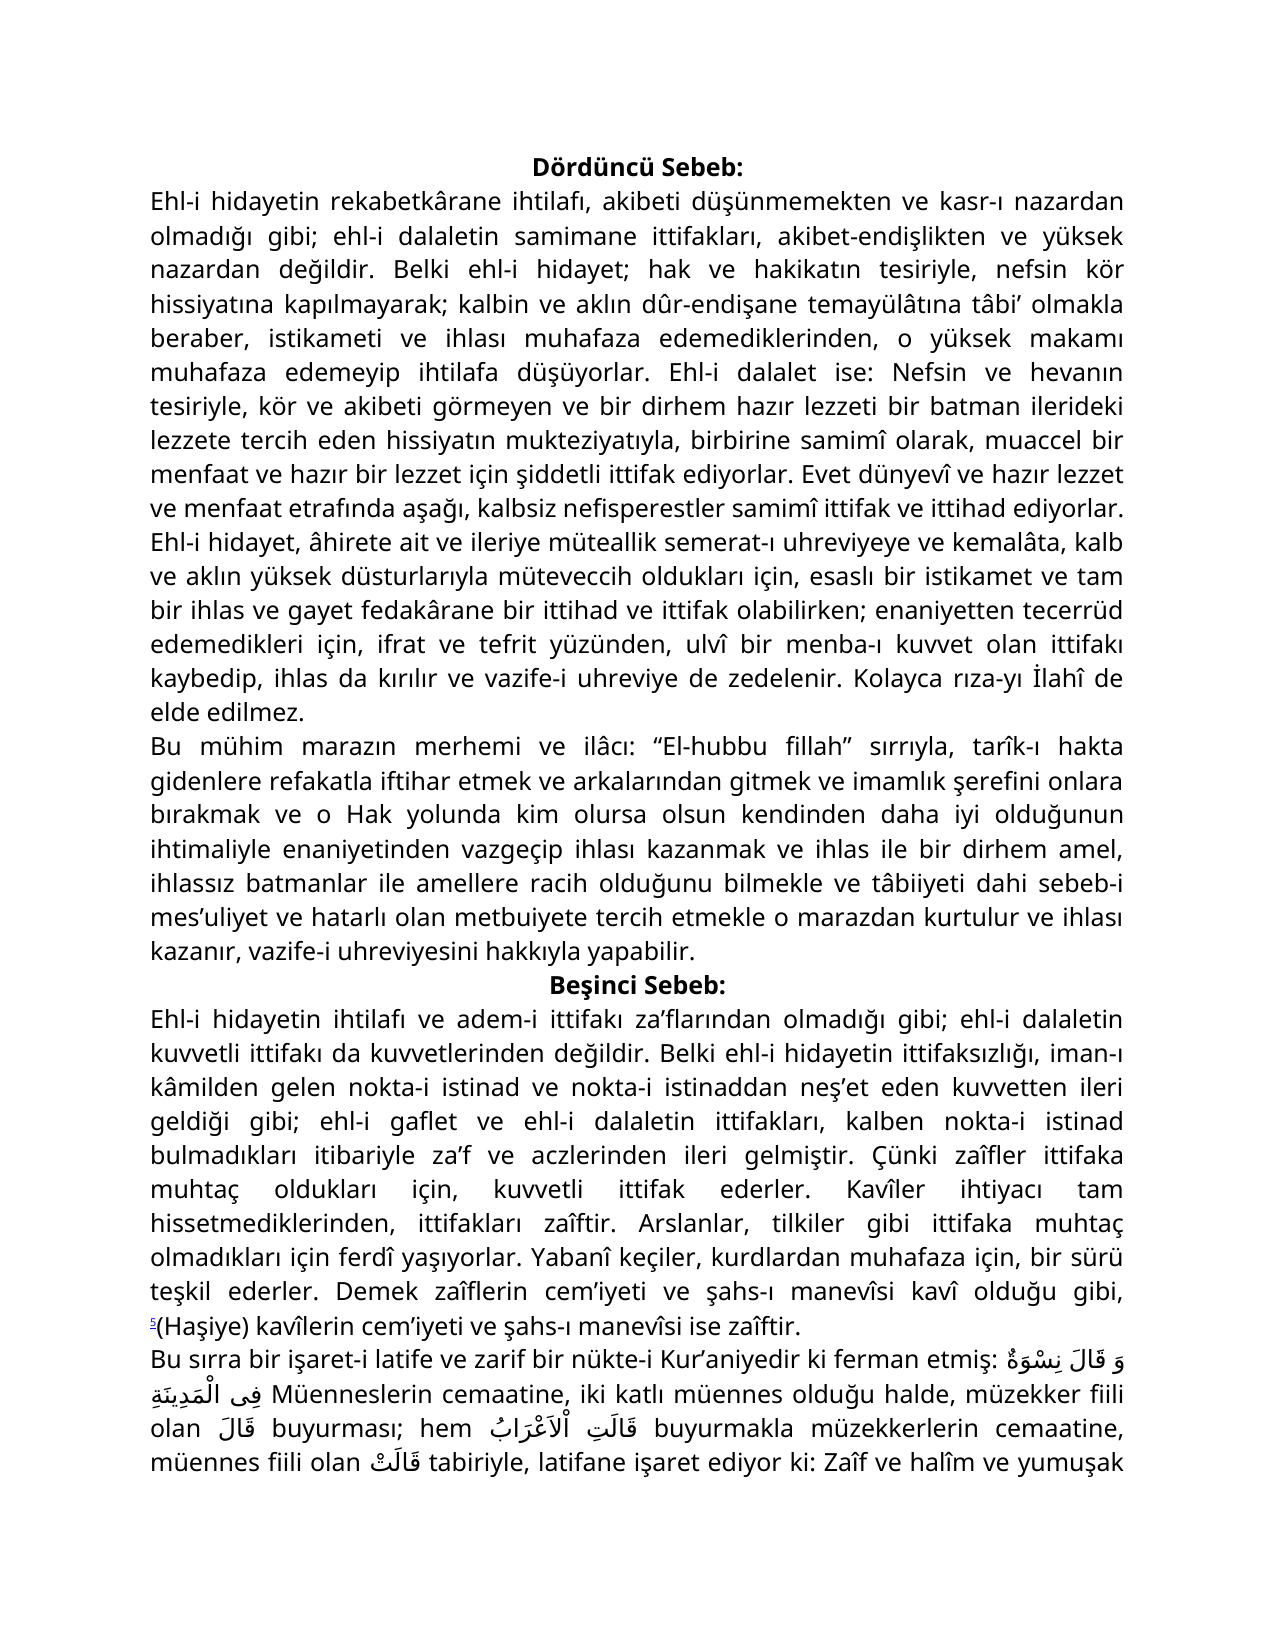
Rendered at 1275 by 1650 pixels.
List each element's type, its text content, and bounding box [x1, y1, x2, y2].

text Bu mühim marazın merhemi ve ilâcı: “El-hubbu fillah” sırrıyla, tarîk-ı hakta gidenlere refakatla iftihar etmek ve arkalarından gitmek ve imamlık şerefini onlara bırakmak ve o Hak yolunda kim olursa olsun kendinden daha iyi olduğunun ihtimaliyle enaniyetinden vazgeçip ihlası kazanmak ve ihlas ile bir dirhem amel, ihlassız batmanlar ile amellere racih olduğunu bilmekle ve tâbiiyeti dahi sebeb-i mes’uliyet ve hatarlı olan metbuiyete tercih etmekle o marazdan kurtulur ve ihlası kazanır, vazife-i uhreviyesini hakkıyla yapabilir. [150, 729, 1125, 967]
subtitle Beşinci Sebeb: [150, 967, 1125, 1002]
text Bu sırra bir işaret-i latife ve zarif bir nükte-i Kur’aniyedir ki ferman etmiş: وَ قَالَ نِسْوَةٌ فِى الْمَدِينَةِ Müenneslerin cemaatine, iki katlı müennes olduğu halde, müzekker fiili olan قَالَ buyurması; hem قَالَتِ اْلاَعْرَابُ buyurmakla müzekkerlerin cemaatine, müennes fiili olan قَالَتْ tabiriyle, latifane işaret ediyor ki: Zaîf ve halîm ve yumuşak kadınların cem’iyeti kuvvetleşir, sertlik ve şiddet kesbedip bir nevi reculiyet kazanır. Müzekker fiilini iktiza ettiğinden وَ قَالَ نِسْوَةٌ tabiriyle, gayet güzel düşmüş. Kavî erkekler ise, hususan bedevi a’rab olsa; kuvvetlerine güvendikleri için cem’iyetleri zaîf olup hem ihtiyatkârlık, hem yumuşaklık vaziyetini aldığından, bir nevi kadınlık hâsiyeti takındıkları için, müennes fiilini iktiza ettiğinden قَالَتِ اْلاَعْرَابُ müennes fiiliyle tabiri tam yerindedir. [150, 1342, 1125, 1478]
subtitle Dördüncü Sebeb: [150, 150, 1125, 184]
text Ehl-i hidayetin rekabetkârane ihtilafı, akibeti düşünmemekten ve kasr-ı nazardan olmadığı gibi; ehl-i dalaletin samimane ittifakları, akibet-endişlikten ve yüksek nazardan değildir. Belki ehl-i hidayet; hak ve hakikatın tesiriyle, nefsin kör hissiyatına kapılmayarak; kalbin ve aklın dûr-endişane temayülâtına tâbi’ olmakla beraber, istikameti ve ihlası muhafaza edemediklerinden, o yüksek makamı muhafaza edemeyip ihtilafa düşüyorlar. Ehl-i dalalet ise: Nefsin ve hevanın tesiriyle, kör ve akibeti görmeyen ve bir dirhem hazır lezzeti bir batman ilerideki lezzete tercih eden hissiyatın mukteziyatıyla, birbirine samimî olarak, muaccel bir menfaat ve hazır bir lezzet için şiddetli ittifak ediyorlar. Evet dünyevî ve hazır lezzet ve menfaat etrafında aşağı, kalbsiz nefisperestler samimî ittifak ve ittihad ediyorlar. Ehl-i hidayet, âhirete ait ve ileriye müteallik semerat-ı uhreviyeye ve kemalâta, kalb ve aklın yüksek düsturlarıyla müteveccih oldukları için, esaslı bir istikamet ve tam bir ihlas ve gayet fedakârane bir ittihad ve ittifak olabilirken; enaniyetten tecerrüd edemedikleri için, ifrat ve tefrit yüzünden, ulvî bir menba-ı kuvvet olan ittifakı kaybedip, ihlas da kırılır ve vazife-i uhreviye de zedelenir. Kolayca rıza-yı İlahî de elde edilmez. [150, 184, 1125, 729]
text Ehl-i hidayetin ihtilafı ve adem-i ittifakı za’flarından olmadığı gibi; ehl-i dalaletin kuvvetli ittifakı da kuvvetlerinden değildir. Belki ehl-i hidayetin ittifaksızlığı, iman-ı kâmilden gelen nokta-i istinad ve nokta-i istinaddan neş’et eden kuvvetten ileri geldiği gibi; ehl-i gaflet ve ehl-i dalaletin ittifakları, kalben nokta-i istinad bulmadıkları itibariyle za’f ve aczlerinden ileri gelmiştir. Çünki zaîfler ittifaka muhtaç oldukları için, kuvvetli ittifak ederler. Kavîler ihtiyacı tam hissetmediklerinden, ittifakları zaîftir. Arslanlar, tilkiler gibi ittifaka muhtaç olmadıkları için ferdî yaşıyorlar. Yabanî keçiler, kurdlardan muhafaza için, bir sürü teşkil ederler. Demek zaîflerin cem’iyeti ve şahs-ı manevîsi kavî olduğu gibi, 5(Haşiye) kavîlerin cem’iyeti ve şahs-ı manevîsi ise zaîftir. [150, 1002, 1125, 1342]
